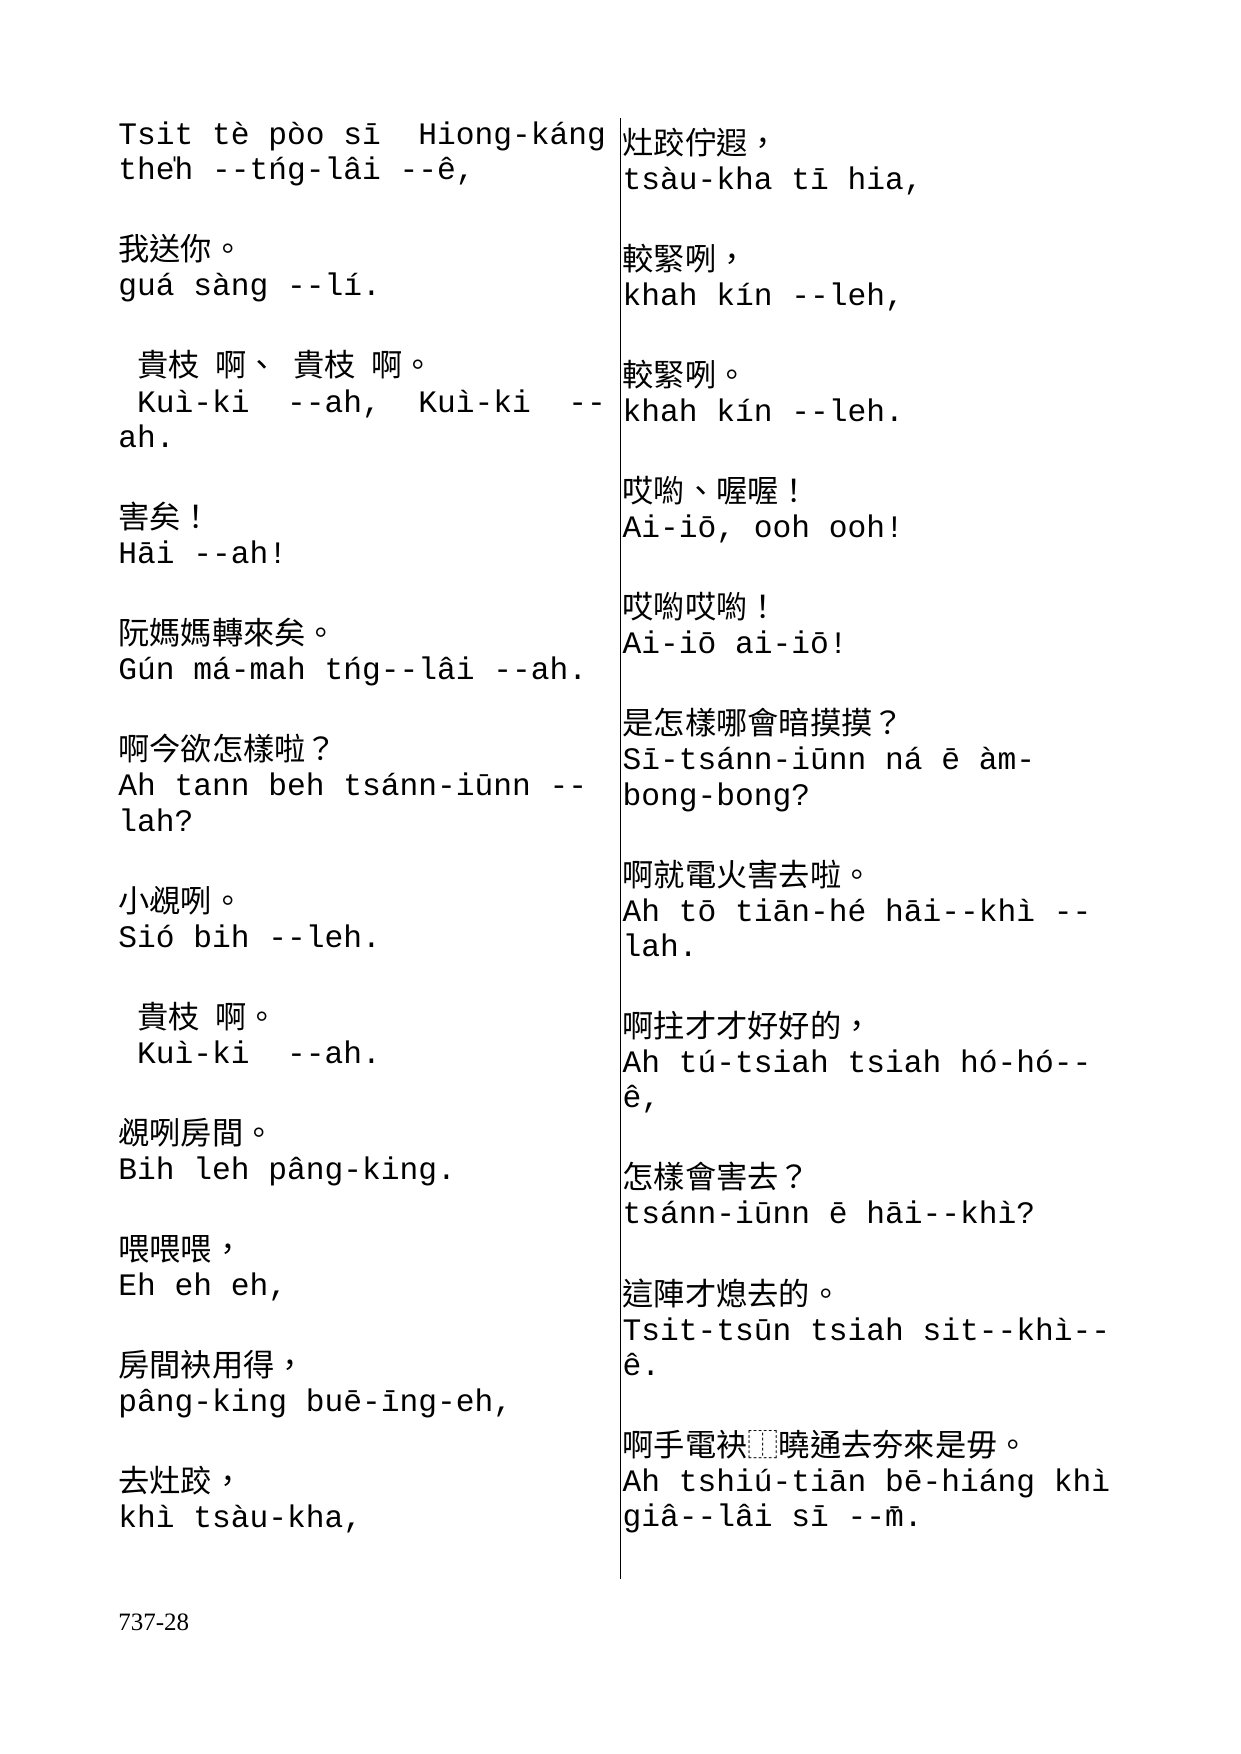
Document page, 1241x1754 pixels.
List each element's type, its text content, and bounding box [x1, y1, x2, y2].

text Hāi --ah! [118, 537, 618, 573]
text Ah tann beh tsánn-iūnn --lah? [118, 769, 618, 840]
text khah kín --leh. [622, 395, 1122, 431]
text 貴枝 啊、 貴枝 啊。 [118, 340, 618, 386]
text 房間袂用得， [118, 1340, 618, 1386]
text Sī-tsánn-iūnn ná ē àm-bong-bong? [622, 743, 1122, 814]
text Ah tú-tsiah tsiah hó-hó--ê, [622, 1046, 1122, 1117]
text 小覕咧。 [118, 876, 618, 921]
text 哎喲、喔喔！ [622, 466, 1122, 511]
text Eh eh eh, [118, 1269, 618, 1305]
text Kuì-ki --ah. [118, 1037, 618, 1073]
text Tsit-tsūn tsiah sit--khì--ê. [622, 1314, 1122, 1385]
text Tsit tè pòo sī Hiong-káng the̍h --tńg-lâi --ê, [118, 118, 618, 189]
text Ah tō tiān-hé hāi--khì --lah. [622, 895, 1122, 966]
text khì tsàu-kha, [118, 1502, 618, 1537]
text khah kín --leh, [622, 279, 1122, 315]
text guá sàng --lí. [118, 269, 618, 305]
text Kuì-ki --ah, Kuì-ki --ah. [118, 386, 618, 457]
text 去灶跤， [118, 1456, 618, 1502]
text 啊今欲怎樣啦？ [118, 724, 618, 769]
text 啊手電袂⿰曉通去夯來是毋。 [622, 1420, 1122, 1465]
text Sió bih --leh. [118, 921, 618, 956]
text 害矣！ [118, 492, 618, 537]
text 啊就電火害去啦。 [622, 850, 1122, 895]
text 阮媽媽轉來矣。 [118, 608, 618, 653]
text Gún má-mah tńg--lâi --ah. [118, 653, 618, 689]
text 怎樣會害去？ [622, 1153, 1122, 1198]
text 灶跤佇遐， [622, 118, 1122, 163]
text 這陣才熄去的。 [622, 1269, 1122, 1314]
text 啊拄才才好好的， [622, 1001, 1122, 1046]
text pâng-king buē-īng-eh, [118, 1386, 618, 1421]
text 喂喂喂， [118, 1224, 618, 1269]
text Ai-iō ai-iō! [622, 627, 1122, 663]
text Ah tshiú-tiān bē-hiáng khì giâ--lâi sī --m̄. [622, 1465, 1122, 1536]
text 覕咧房間。 [118, 1108, 618, 1153]
text 是怎樣哪會暗摸摸？ [622, 698, 1122, 743]
text 貴枝 啊。 [118, 992, 618, 1037]
text 哎喲哎喲！ [622, 582, 1122, 627]
text Bih leh pâng-king. [118, 1153, 618, 1189]
text tsánn-iūnn ē hāi--khì? [622, 1198, 1122, 1233]
text tsàu-kha tī hia, [622, 163, 1122, 199]
text Ai-iō, ooh ooh! [622, 511, 1122, 547]
text 較緊咧。 [622, 350, 1122, 395]
text 較緊咧， [622, 234, 1122, 279]
text 我送你。 [118, 224, 618, 269]
